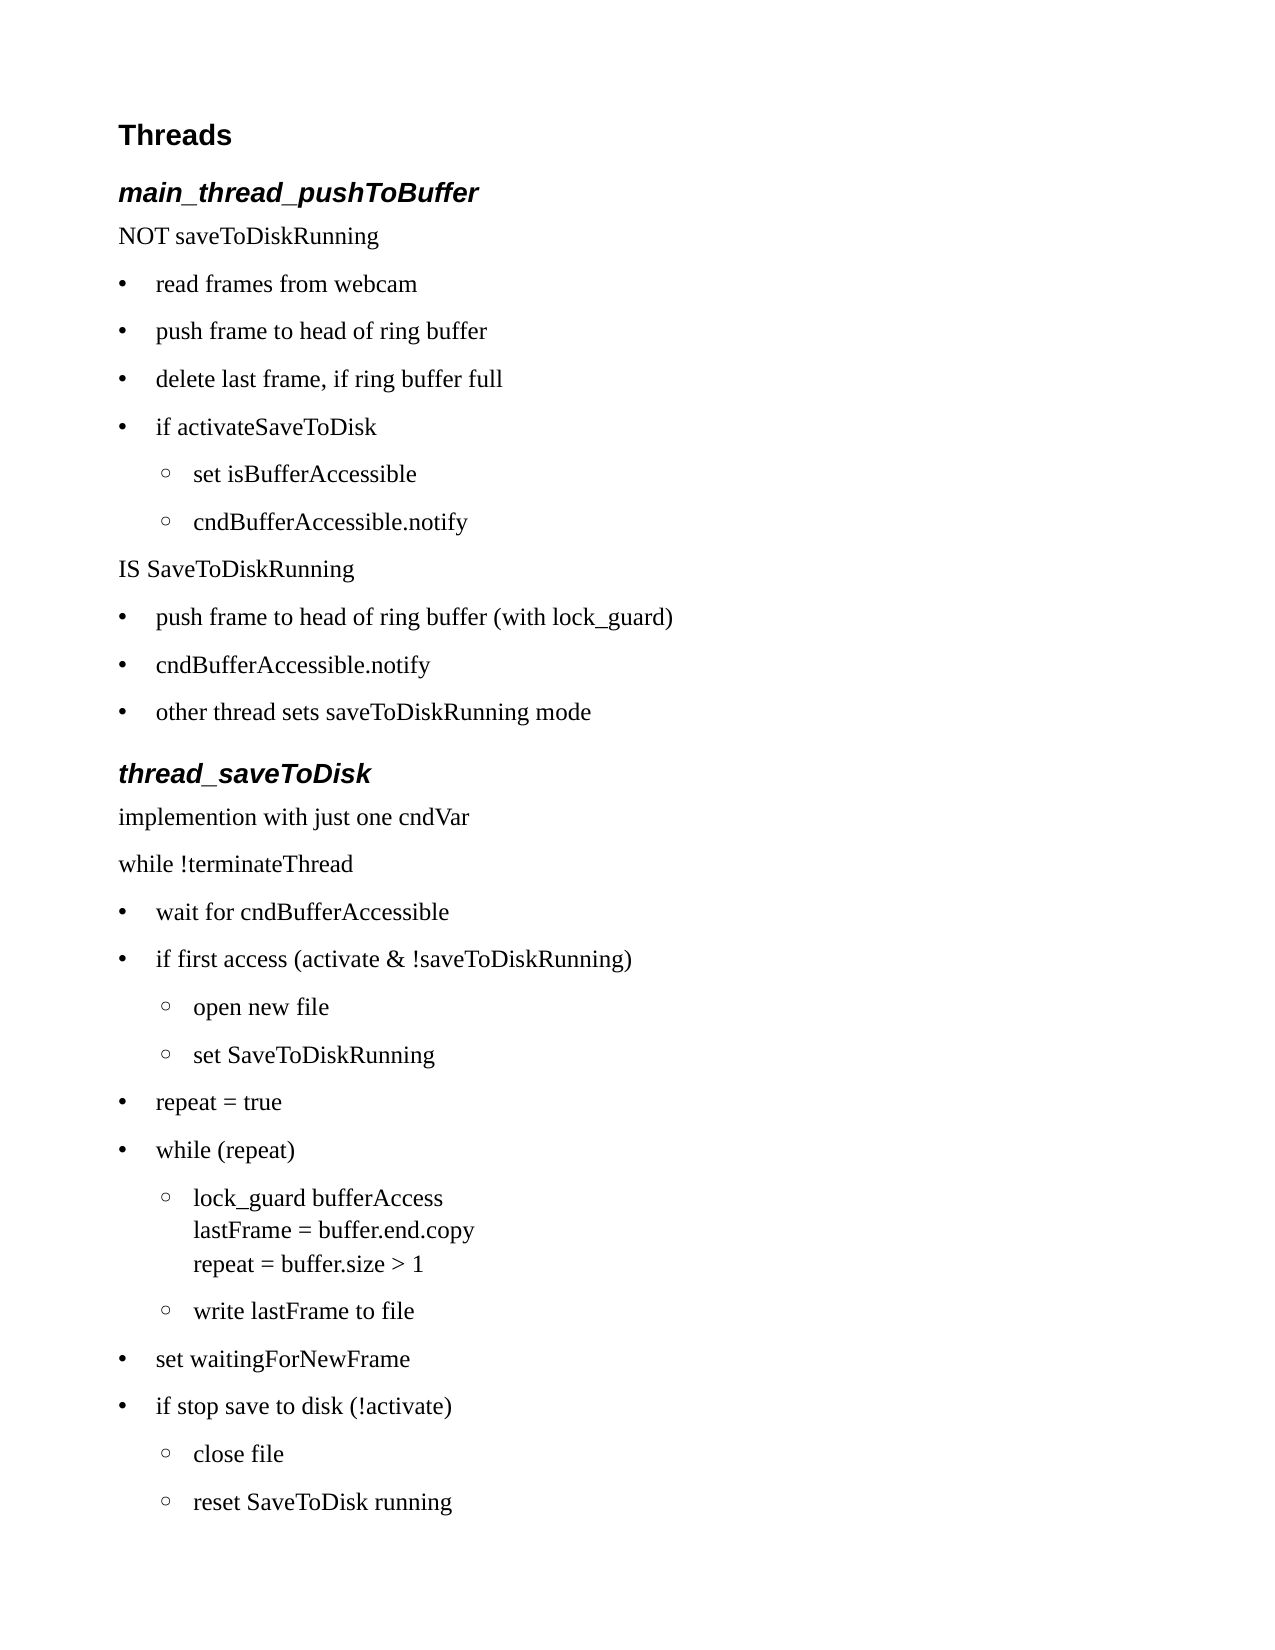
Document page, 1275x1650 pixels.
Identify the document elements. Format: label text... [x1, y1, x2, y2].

subtitle main_thread_pushToBuffer [118, 177, 1157, 209]
list repeat = true [118, 1087, 1157, 1116]
list set SaveToDiskRunning [156, 1040, 1157, 1068]
text IS SaveToDiskRunning [118, 554, 1157, 583]
list push frame to head of ring buffer [118, 316, 1157, 345]
list open new file [156, 992, 1157, 1021]
list reset SaveToDisk running [156, 1487, 1157, 1515]
list cndBufferAccessible.notify [118, 650, 1157, 678]
subtitle thread_saveToDisk [118, 757, 1157, 789]
list cndBufferAccessible.notify [156, 507, 1157, 536]
list write lastFrame to file [156, 1296, 1157, 1325]
text NOT saveToDiskRunning [118, 221, 1157, 250]
list if first access (activate & !saveToDiskRunning) [118, 944, 1157, 973]
list other thread sets saveToDiskRunning mode [118, 697, 1157, 726]
list lock_guard bufferAccess lastFrame = buffer.end.copy repeat = buffer.size > 1 [156, 1183, 1157, 1277]
list if stop save to disk (!activate) [118, 1391, 1157, 1420]
list set isBufferAccessible [156, 459, 1157, 488]
list close file [156, 1439, 1157, 1468]
list delete last frame, if ring buffer full [118, 364, 1157, 393]
text implemention with just one cndVar [118, 802, 1157, 831]
list while (repeat) [118, 1135, 1157, 1164]
subtitle Threads [118, 118, 1157, 152]
list push frame to head of ring buffer (with lock_guard) [118, 602, 1157, 631]
list set waitingForNewFrame [118, 1344, 1157, 1373]
text while !terminateThread [118, 849, 1157, 878]
list wait for cndBufferAccessible [118, 897, 1157, 926]
list read frames from webcam [118, 269, 1157, 298]
list if activateSaveToDisk [118, 412, 1157, 440]
